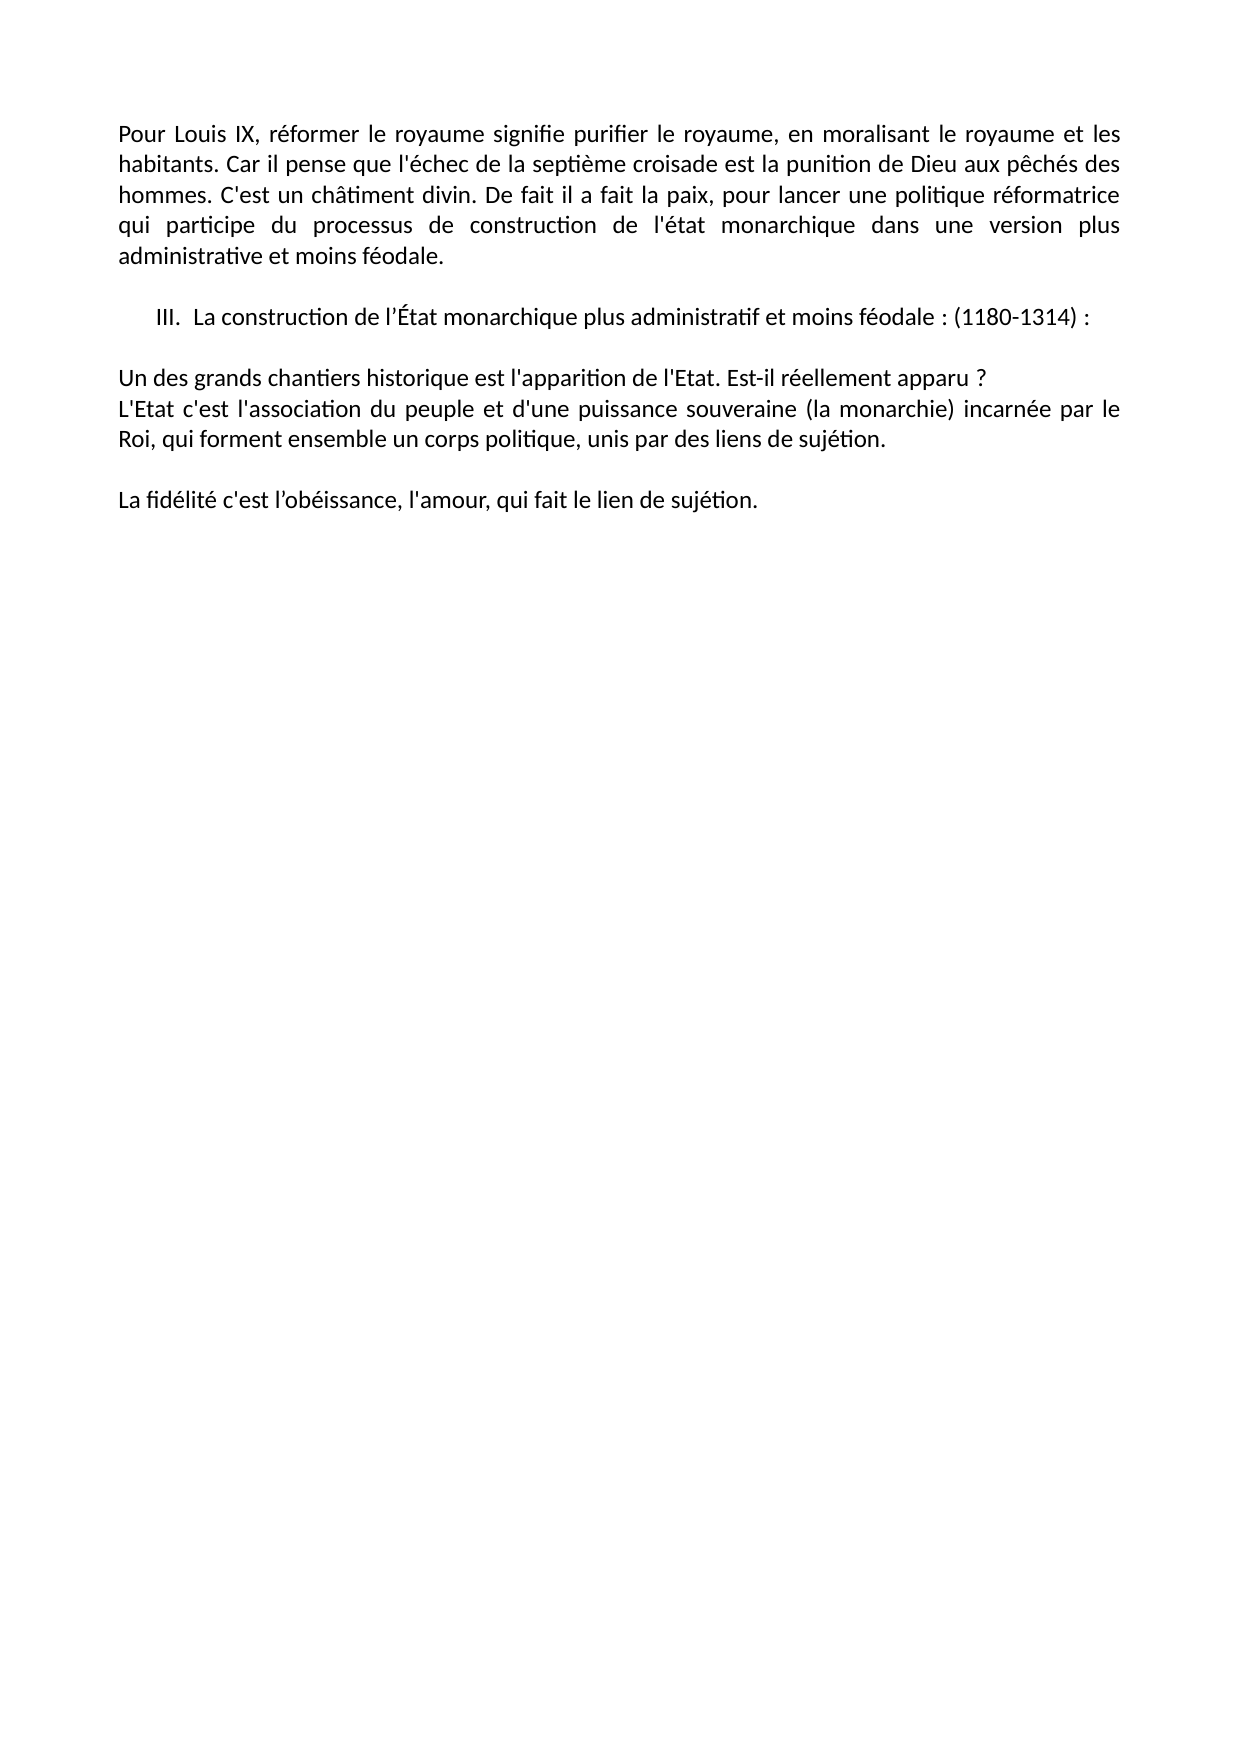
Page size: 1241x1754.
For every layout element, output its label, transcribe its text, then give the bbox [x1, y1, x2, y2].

text Un des grands chantiers historique est l'apparition de l'Etat. Est-il réellement apparu ? [118, 362, 1122, 393]
text L'Etat c'est l'association du peuple et d'une puissance souveraine (la monarchie) incarnée par le Roi, qui forment ensemble un corps politique, unis par des liens de sujétion. [118, 393, 1122, 454]
text La fidélité c'est l’obéissance, l'amour, qui fait le lien de sujétion. [118, 484, 1122, 515]
text Pour Louis IX, réformer le royaume signifie purifier le royaume, en moralisant le royaume et les habitants. Car il pense que l'échec de la septième croisade est la punition de Dieu aux pêchés des hommes. C'est un châtiment divin. De fait il a fait la paix, pour lancer une politique réformatrice qui participe du processus de construction de l'état monarchique dans une version plus administrative et moins féodale. [118, 118, 1122, 271]
list La construction de l’État monarchique plus administratif et moins féodale : (1180-1314) : [156, 301, 1122, 332]
